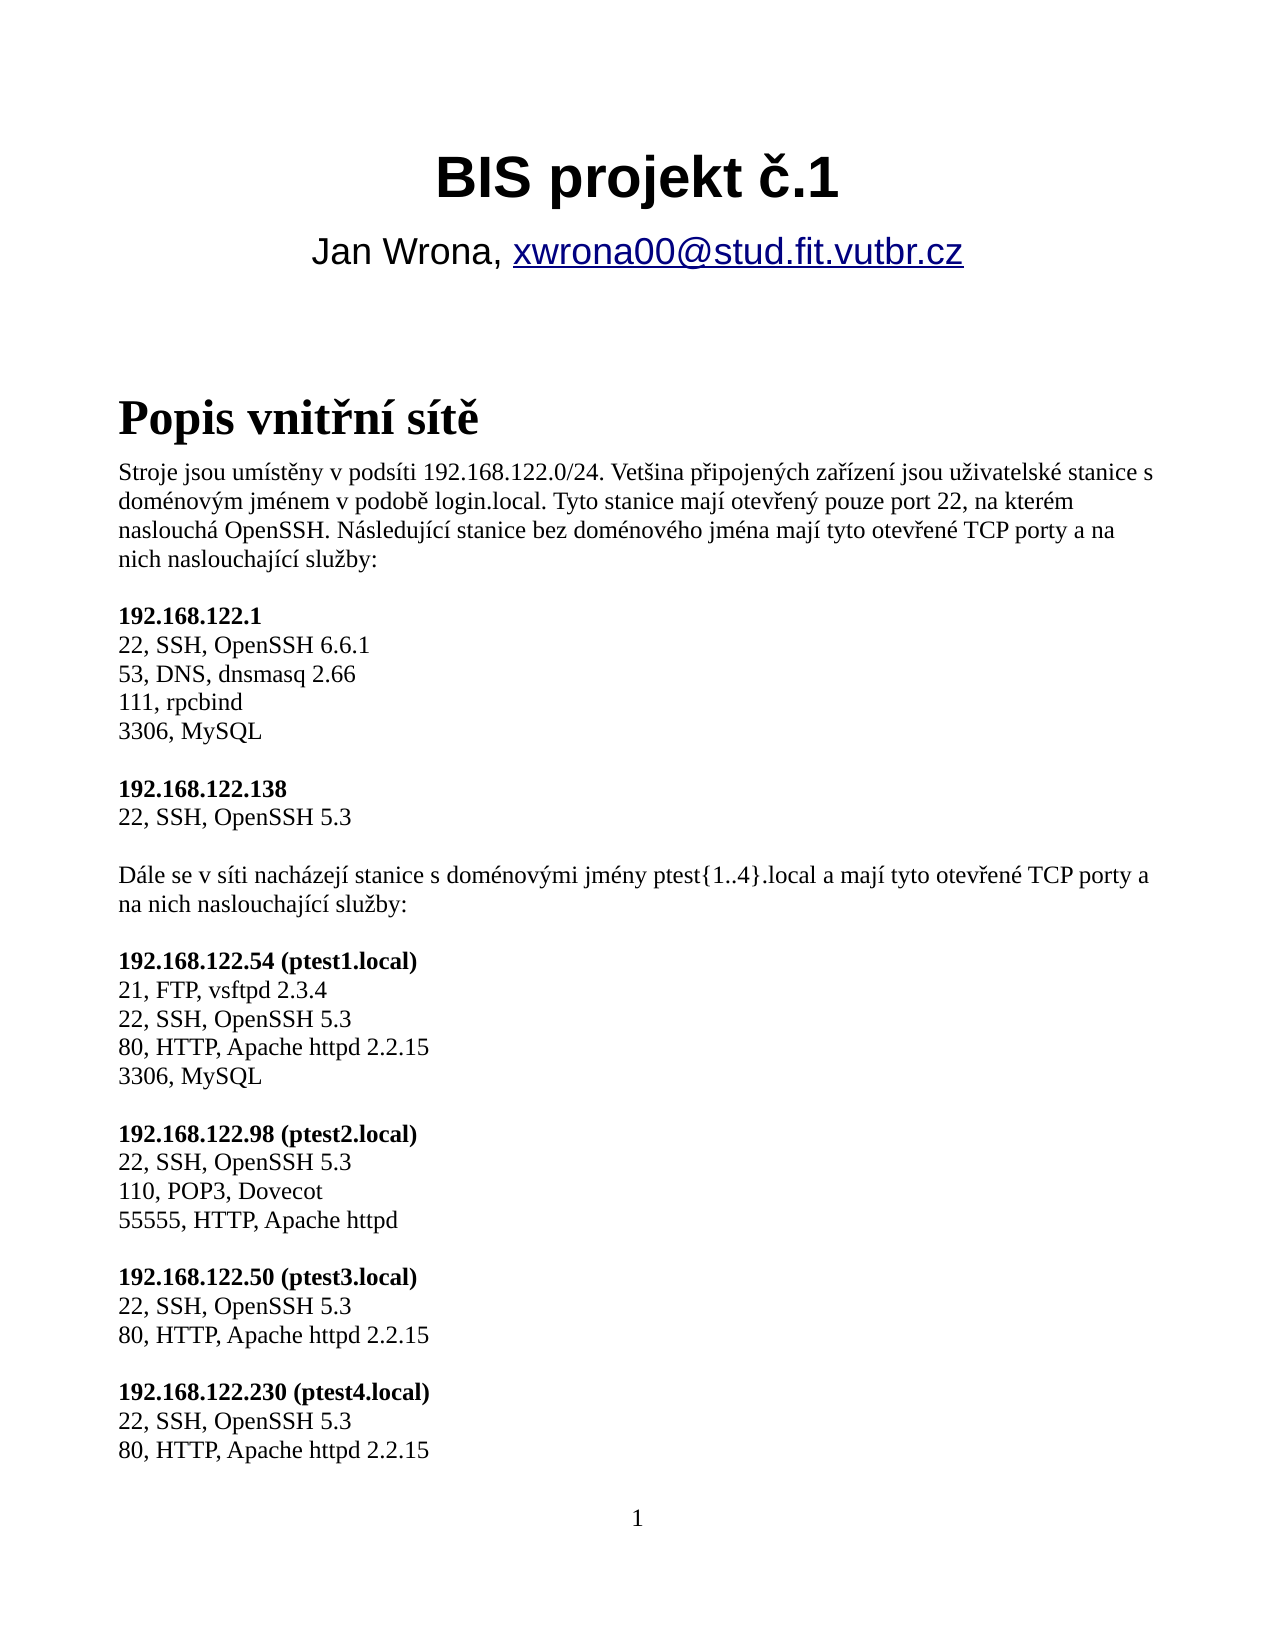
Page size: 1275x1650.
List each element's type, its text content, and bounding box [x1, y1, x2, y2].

text 22, SSH, OpenSSH 5.3 [118, 1004, 1157, 1032]
text 192.168.122.98 (ptest2.local) [118, 1119, 1157, 1147]
text 111, rpcbind [118, 687, 1157, 716]
text 192.168.122.138 [118, 774, 1157, 802]
text 22, SSH, OpenSSH 5.3 [118, 1406, 1157, 1435]
text 80, HTTP, Apache httpd 2.2.15 [118, 1320, 1157, 1349]
text Stroje jsou umístěny v podsíti 192.168.122.0/24. Vetšina připojených zařízení jsou uživatelské stanice s doménovým jménem v podobě login.local. Tyto stanice mají otevřený pouze port 22, na kterém naslouchá OpenSSH. Následující stanice bez doménového jména mají tyto otevřené TCP porty a na nich naslouchající služby: [118, 457, 1157, 572]
text 110, POP3, Dovecot [118, 1176, 1157, 1205]
text 192.168.122.230 (ptest4.local) [118, 1377, 1157, 1406]
text 55555, HTTP, Apache httpd [118, 1205, 1157, 1234]
title BIS projekt č.1 [118, 143, 1157, 210]
text Dále se v síti nacházejí stanice s doménovými jmény ptest{1..4}.local a mají tyto otevřené TCP porty a na nich naslouchající služby: [118, 860, 1157, 917]
text 22, SSH, OpenSSH 5.3 [118, 1291, 1157, 1320]
text 22, SSH, OpenSSH 5.3 [118, 1147, 1157, 1176]
text 3306, MySQL [118, 716, 1157, 745]
text 53, DNS, dnsmasq 2.66 [118, 659, 1157, 687]
text 192.168.122.50 (ptest3.local) [118, 1262, 1157, 1291]
text 21, FTP, vsftpd 2.3.4 [118, 975, 1157, 1004]
text 192.168.122.1 [118, 601, 1157, 630]
text 192.168.122.54 (ptest1.local) [118, 946, 1157, 975]
text 80, HTTP, Apache httpd 2.2.15 [118, 1435, 1157, 1464]
text 22, SSH, OpenSSH 6.6.1 [118, 630, 1157, 659]
subtitle Jan Wrona, xwrona00@stud.fit.vutbr.cz [118, 229, 1157, 272]
text 80, HTTP, Apache httpd 2.2.15 [118, 1032, 1157, 1061]
text 22, SSH, OpenSSH 5.3 [118, 802, 1157, 831]
text 3306, MySQL [118, 1061, 1157, 1090]
subtitle Popis vnitřní sítě [118, 387, 1157, 445]
